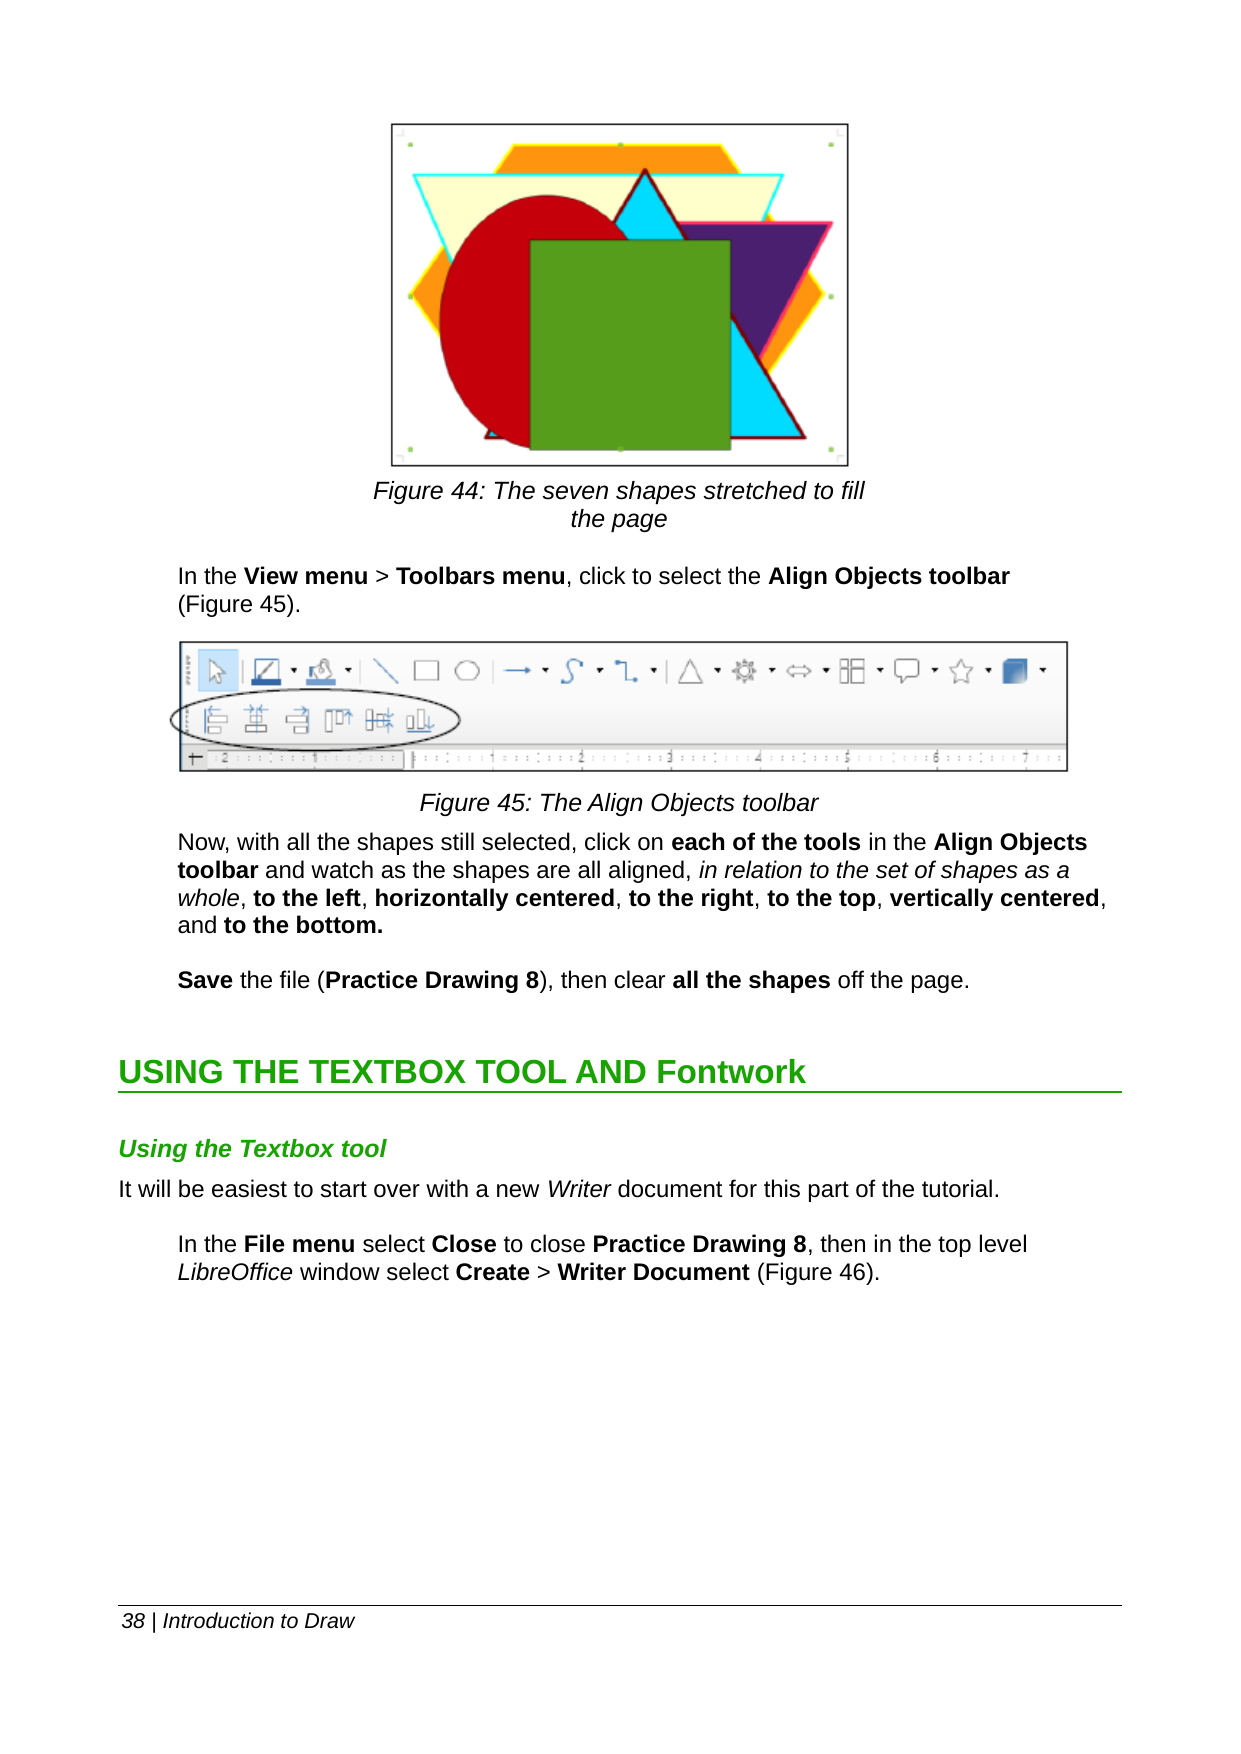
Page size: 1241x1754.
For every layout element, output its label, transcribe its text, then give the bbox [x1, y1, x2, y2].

text In the File menu select Close to close Practice Drawing 8, then in the top level LibreOffice window select Create > Writer Document (Figure 46). [177, 1230, 1122, 1285]
picture [164, 629, 1076, 783]
text Save the file (Practice Drawing 8), then clear all the shapes off the page. [177, 966, 1122, 994]
subtitle USING THE TEXTBOX TOOL AND Fontwork [118, 1052, 1122, 1091]
subtitle Using the Textbox tool [118, 1134, 1122, 1163]
text Now, with all the shapes still selected, click on each of the tools in the Align Objects toolbar and watch as the shapes are all aligned, in relation to the set of shapes as a whole, to the left, horizontally centered, to the right, to the top, vertically centered, and to the bottom. [177, 828, 1122, 939]
text It will be easiest to start over with a new Writer document for this part of the tutorial. [118, 1174, 1122, 1202]
text In the View menu > Toolbars menu, click to select the Align Objects toolbar (Figure 45). [177, 562, 1122, 617]
text Figure 45: The Align Objects toolbar [164, 783, 1076, 816]
text Figure 44: The seven shapes stretched to fill the page [368, 118, 872, 533]
picture [387, 118, 853, 471]
